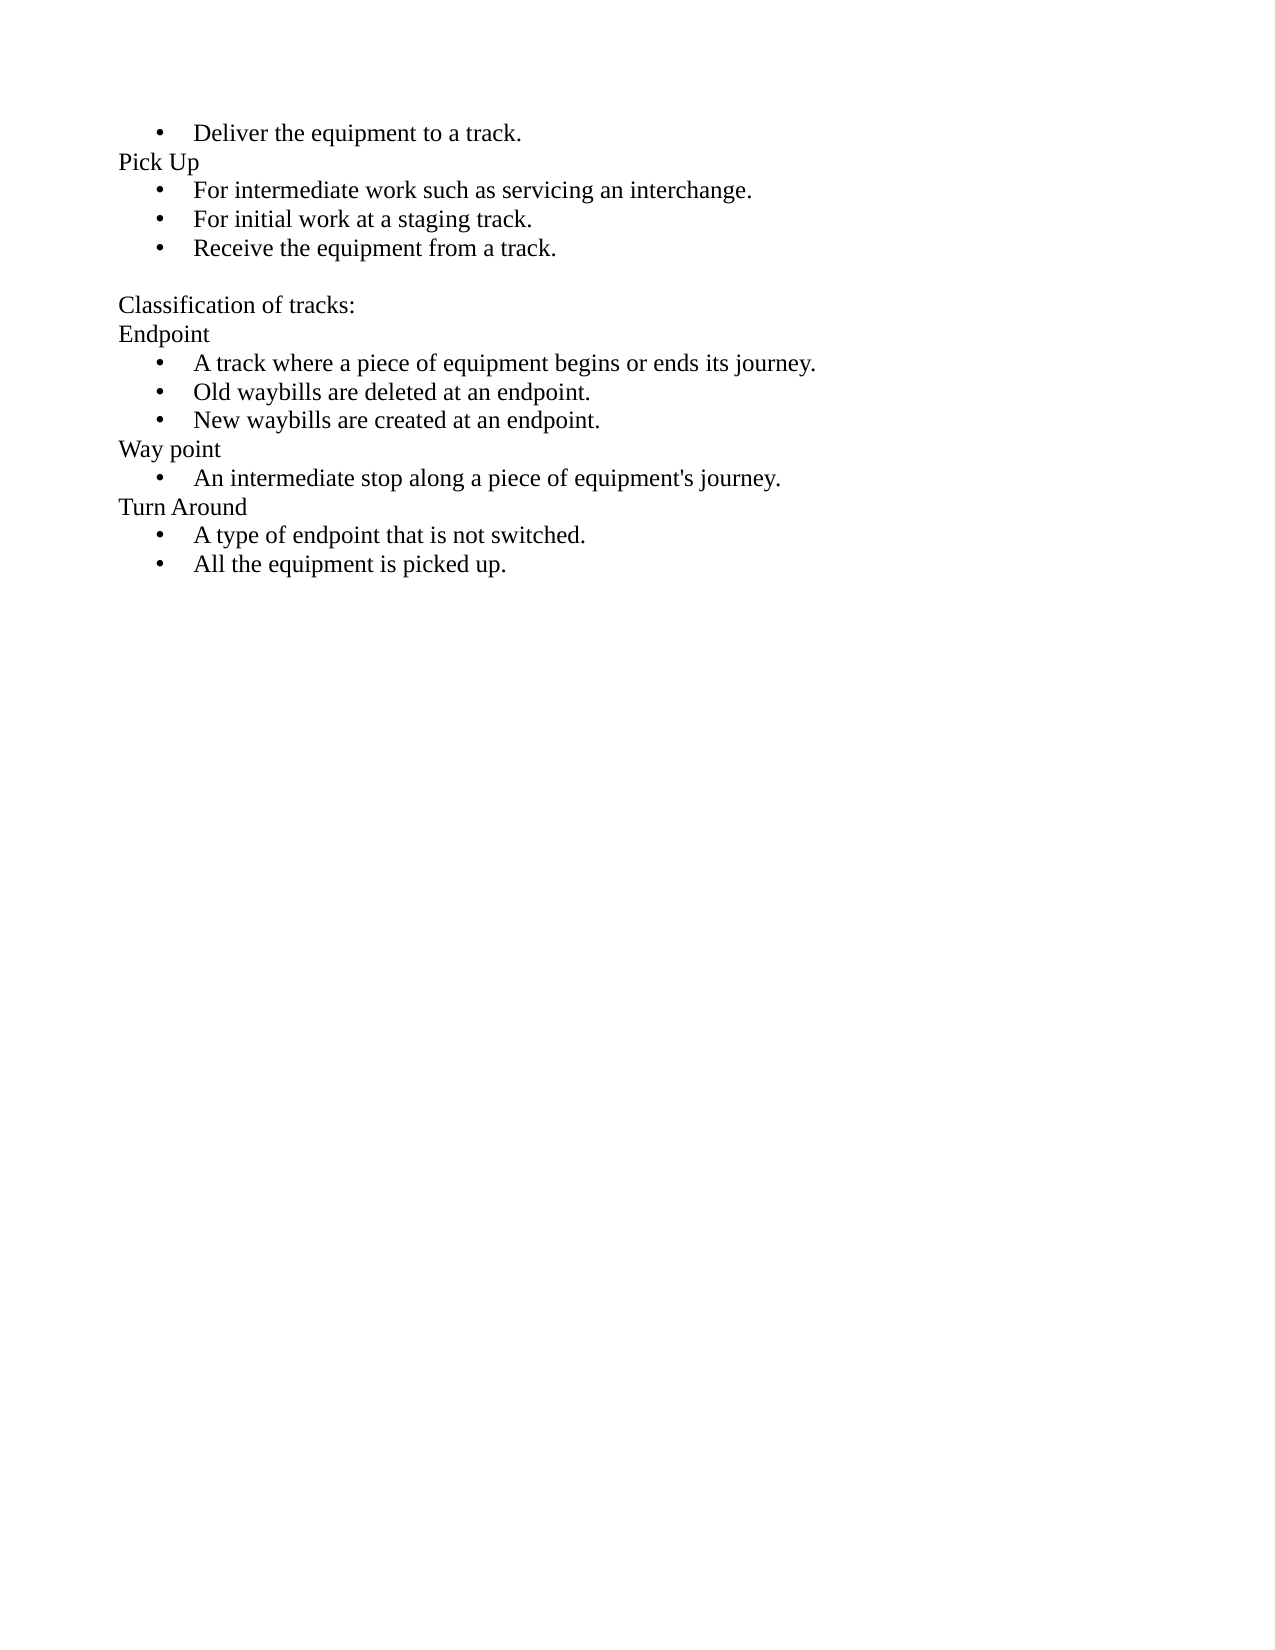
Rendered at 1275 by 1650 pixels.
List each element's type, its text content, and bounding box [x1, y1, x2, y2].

list An intermediate stop along a piece of equipment's journey. [156, 463, 1157, 492]
list A type of endpoint that is not switched. [156, 521, 1157, 549]
list For intermediate work such as servicing an interchange. [156, 176, 1157, 204]
text Pick Up [118, 147, 1157, 176]
text Endpoint [118, 319, 1157, 348]
list For initial work at a staging track. [156, 204, 1157, 233]
list A track where a piece of equipment begins or ends its journey. [156, 348, 1157, 377]
text Way point [118, 434, 1157, 463]
text Classification of tracks: [118, 291, 1157, 319]
list Old waybills are deleted at an endpoint. [156, 377, 1157, 406]
list Receive the equipment from a track. [156, 233, 1157, 262]
list New waybills are created at an endpoint. [156, 406, 1157, 434]
list All the equipment is picked up. [156, 549, 1157, 578]
text Turn Around [118, 492, 1157, 521]
list Deliver the equipment to a track. [156, 118, 1157, 147]
